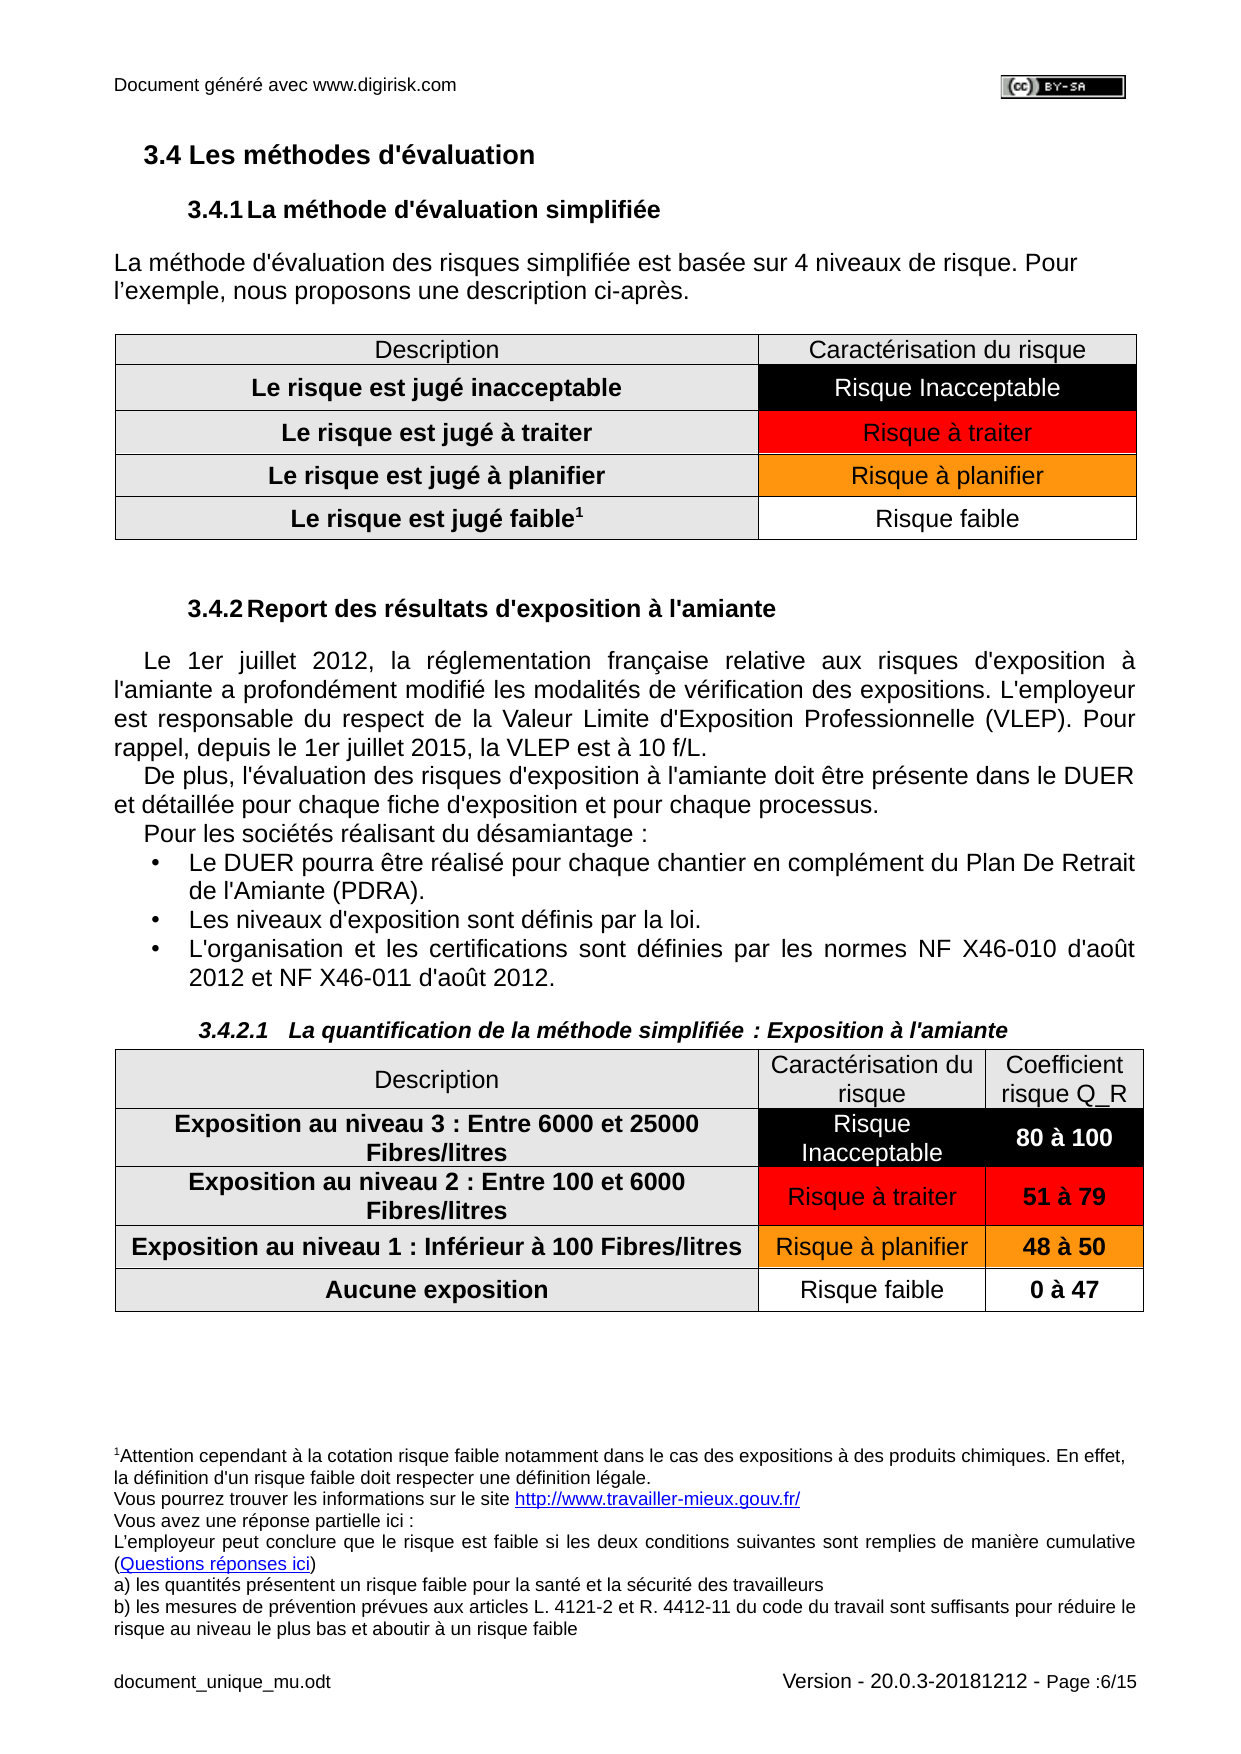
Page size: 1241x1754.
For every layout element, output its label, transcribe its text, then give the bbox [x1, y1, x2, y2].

subtitle Report des résultats d'exposition à l'amiante [187, 594, 1137, 623]
table_cell Risque Inacceptable [759, 365, 1136, 410]
table_cell Le risque est jugé à planifier [116, 455, 758, 496]
table_header Coefficient risque Q_R [986, 1050, 1143, 1108]
list Le DUER pourra être réalisé pour chaque chantier en complément du Plan De Retrait de l'Amiante (PDRA). [151, 847, 1137, 905]
table_header Description [116, 335, 758, 364]
table_cell Aucune exposition [116, 1269, 758, 1311]
subtitle La méthode d'évaluation simplifiée [187, 195, 1137, 224]
text Le 1er juillet 2012, la réglementation française relative aux risques d'exposition à l'amiante a profondément modifié les modalités de vérification des expositions. L'employeur est responsable du respect de la Valeur Limite d'Exposition Professionnelle (VLEP). Pour rappel, depuis le 1er juillet 2015, la VLEP est à 10 f/L. [114, 646, 1137, 761]
table_cell 0 à 47 [986, 1269, 1143, 1311]
table_cell 48 à 50 [986, 1226, 1143, 1267]
table_cell Risque à traiter [759, 1167, 985, 1225]
text De plus, l'évaluation des risques d'exposition à l'amiante doit être présente dans le DUER et détaillée pour chaque fiche d'exposition et pour chaque processus. [114, 761, 1137, 819]
table_cell 80 à 100 [986, 1109, 1143, 1166]
list L'organisation et les certifications sont définies par les normes NF X46-010 d'août 2012 et NF X46-011 d'août 2012. [151, 934, 1137, 992]
table_cell Risque faible [759, 1269, 985, 1311]
list Les niveaux d'exposition sont définis par la loi. [151, 905, 1137, 934]
text La méthode d'évaluation des risques simplifiée est basée sur 4 niveaux de risque. Pour l’exemple, nous proposons une description ci-après. [114, 248, 1137, 305]
table_cell Le risque est jugé faible [116, 497, 758, 539]
subtitle La quantification de la méthode simplifiée : Exposition à l'amiante [198, 1017, 1137, 1043]
table_cell Risque à traiter [759, 411, 1136, 453]
table_cell Le risque est jugé à traiter [116, 411, 758, 453]
table_header Caractérisation du risque [759, 335, 1136, 364]
subtitle Les méthodes d'évaluation [143, 139, 1137, 170]
text Pour les sociétés réalisant du désamiantage : [114, 819, 1137, 847]
table_cell Exposition au niveau 1 : Inférieur à 100 Fibres/litres [116, 1226, 758, 1267]
table_header Description [116, 1050, 758, 1108]
table_cell 51 à 79 [986, 1167, 1143, 1225]
table_cell Risque à planifier [759, 455, 1136, 496]
table_cell Risque faible [759, 497, 1136, 539]
table_cell Risque Inacceptable [759, 1109, 985, 1166]
table_cell Risque à planifier [759, 1226, 985, 1267]
table_cell Le risque est jugé inacceptable [116, 365, 758, 410]
picture [1000, 75, 1126, 99]
table_header Caractérisation du risque [759, 1050, 985, 1108]
table_cell Exposition au niveau 2 : Entre 100 et 6000 Fibres/litres [116, 1167, 758, 1225]
